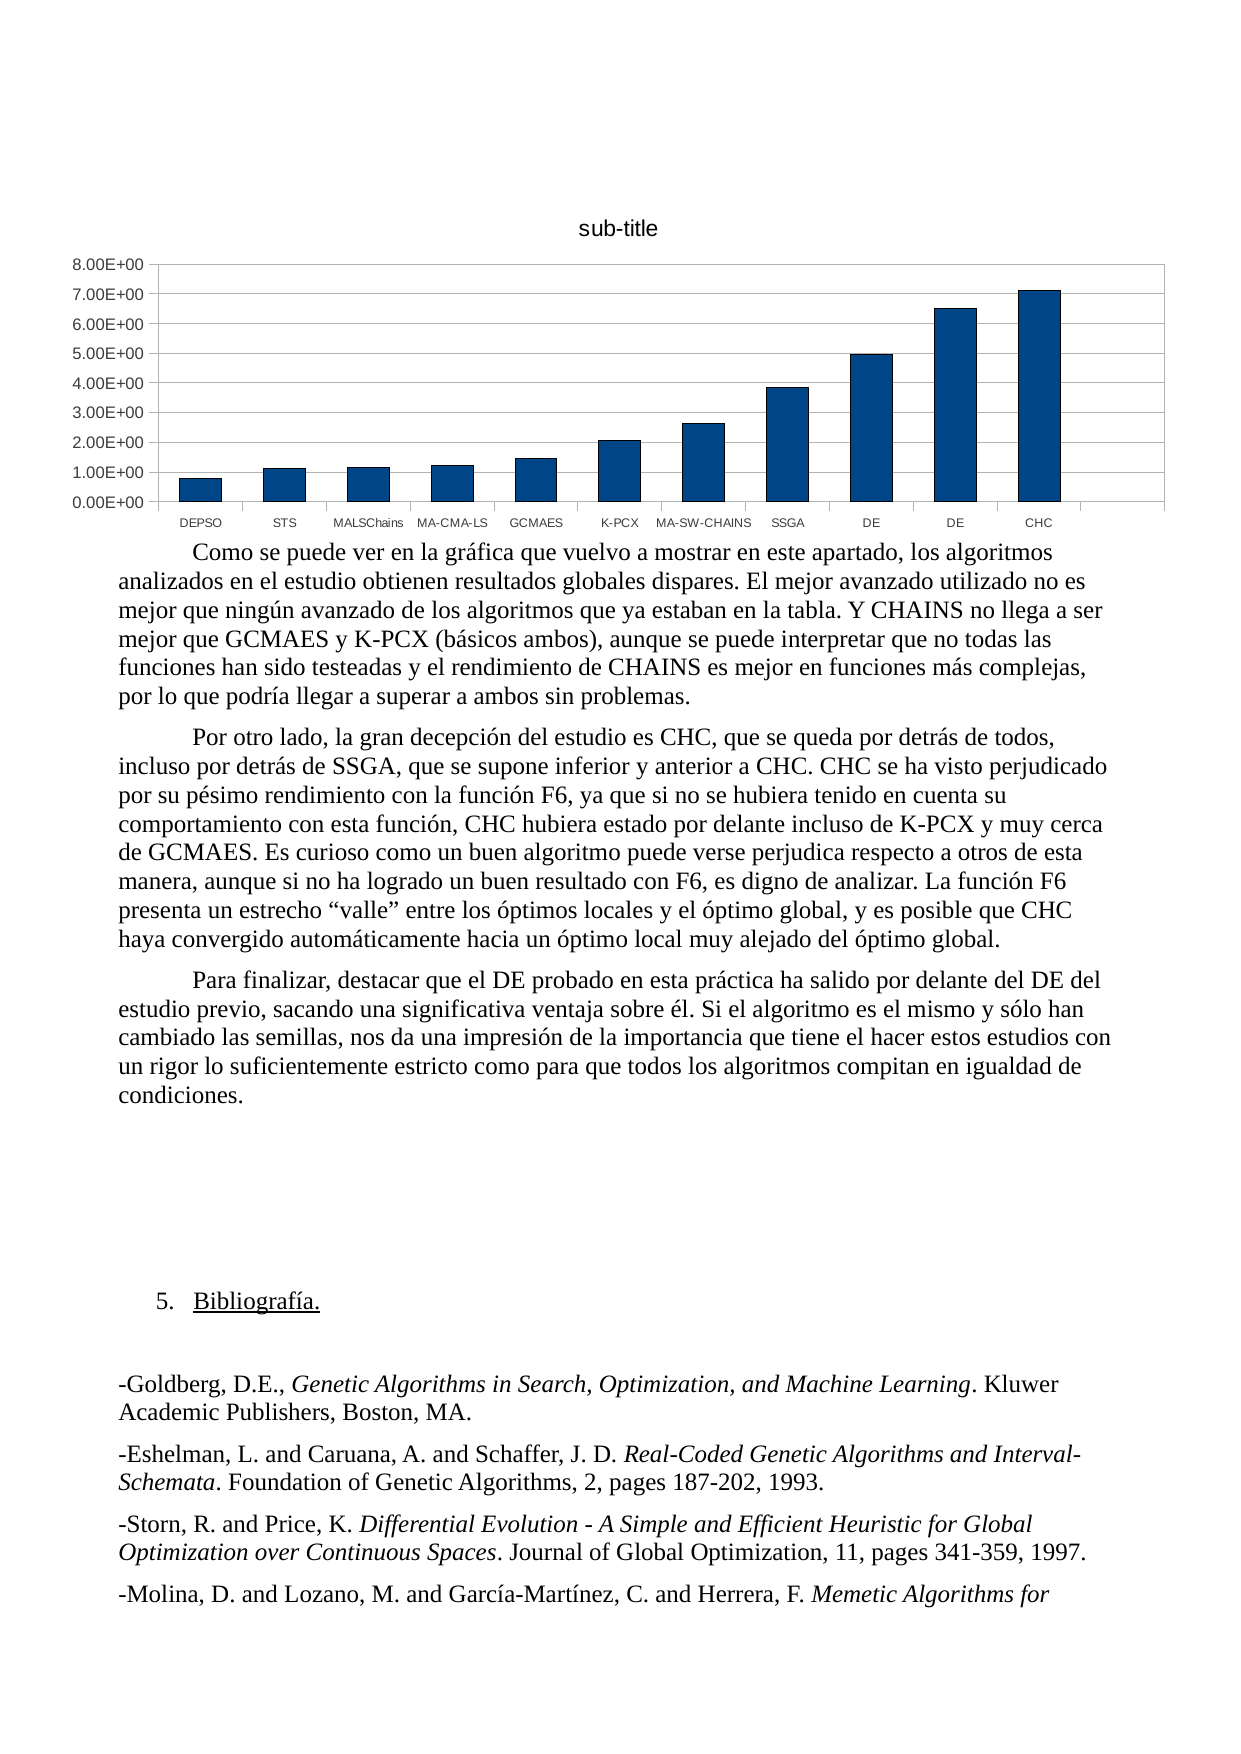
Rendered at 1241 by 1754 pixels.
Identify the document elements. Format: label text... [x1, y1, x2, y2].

text -Goldberg, D.E., Genetic Algorithms in Search, Optimization, and Machine Learning. Kluwer Academic Publishers, Boston, MA. [118, 1369, 1122, 1426]
text -Eshelman, L. and Caruana, A. and Schaffer, J. D. Real-Coded Genetic Algorithms and Interval-Schemata. Foundation of Genetic Algorithms, 2, pages 187-202, 1993. [118, 1439, 1122, 1496]
text Por otro lado, la gran decepción del estudio es CHC, que se queda por detrás de todos, incluso por detrás de SSGA, que se supone inferior y anterior a CHC. CHC se ha visto perjudicado por su pésimo rendimiento con la función F6, ya que si no se hubiera tenido en cuenta su comportamiento con esta función, CHC hubiera estado por delante incluso de K-PCX y muy cerca de GCMAES. Es curioso como un buen algoritmo puede verse perjudica respecto a otros de esta manera, aunque si no ha logrado un buen resultado con F6, es digno de analizar. La función F6 presenta un estrecho “valle” entre los óptimos locales y el óptimo global, y es posible que CHC haya convergido automáticamente hacia un óptimo local muy alejado del óptimo global. [118, 722, 1122, 952]
text -Molina, D. and Lozano, M. and García-Martínez, C. and Herrera, F. Memetic Algorithms for [118, 1579, 1122, 1607]
text Para finalizar, destacar que el DE probado en esta práctica ha salido por delante del DE del estudio previo, sacando una significativa ventaja sobre él. Si el algoritmo es el mismo y sólo han cambiado las semillas, nos da una impresión de la importancia que tiene el hacer estos estudios con un rigor lo suficientemente estricto como para que todos los algoritmos compitan en igualdad de condiciones. [118, 965, 1122, 1109]
text -Storn, R. and Price, K. Differential Evolution - A Simple and Efficient Heuristic for Global Optimization over Continuous Spaces. Journal of Global Optimization, 11, pages 341-359, 1997. [118, 1509, 1122, 1566]
text Como se puede ver en la gráfica que vuelvo a mostrar en este apartado, los algoritmos analizados en el estudio obtienen resultados globales dispares. El mejor avanzado utilizado no es mejor que ningún avanzado de los algoritmos que ya estaban en la tabla. Y CHAINS no llega a ser mejor que GCMAES y K-PCX (básicos ambos), aunque se puede interpretar que no todas las funciones han sido testeadas y el rendimiento de CHAINS es mejor en funciones más complejas, por lo que podría llegar a superar a ambos sin problemas. [118, 538, 1122, 710]
list Bibliografía. [156, 1286, 1122, 1315]
text [118, 176, 1122, 201]
